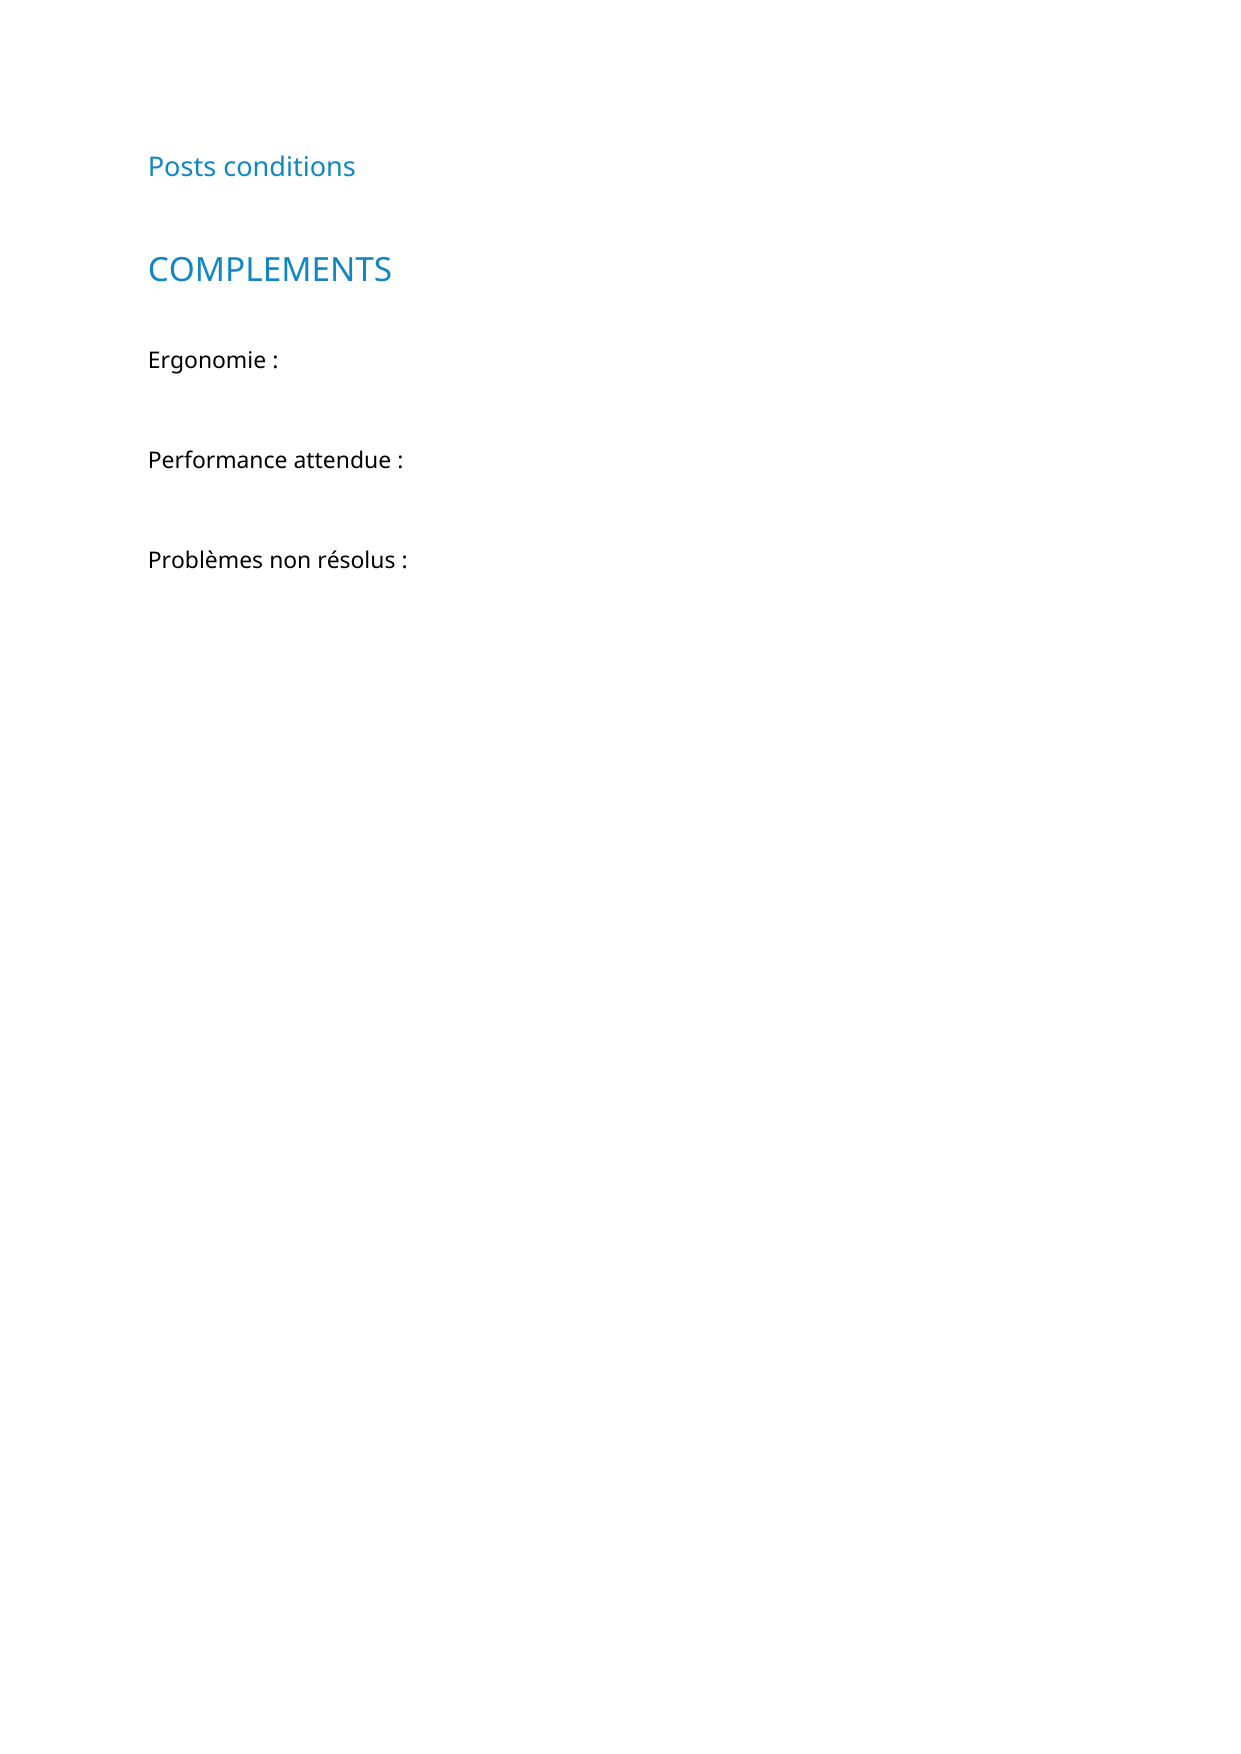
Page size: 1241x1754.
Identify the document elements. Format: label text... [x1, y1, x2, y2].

subtitle COMPLEMENTS [148, 245, 1093, 291]
text Ergonomie : [148, 344, 1093, 375]
subtitle Posts conditions [148, 148, 1093, 184]
text Problèmes non résolus : [148, 544, 1093, 576]
text Performance attendue : [148, 444, 1093, 476]
